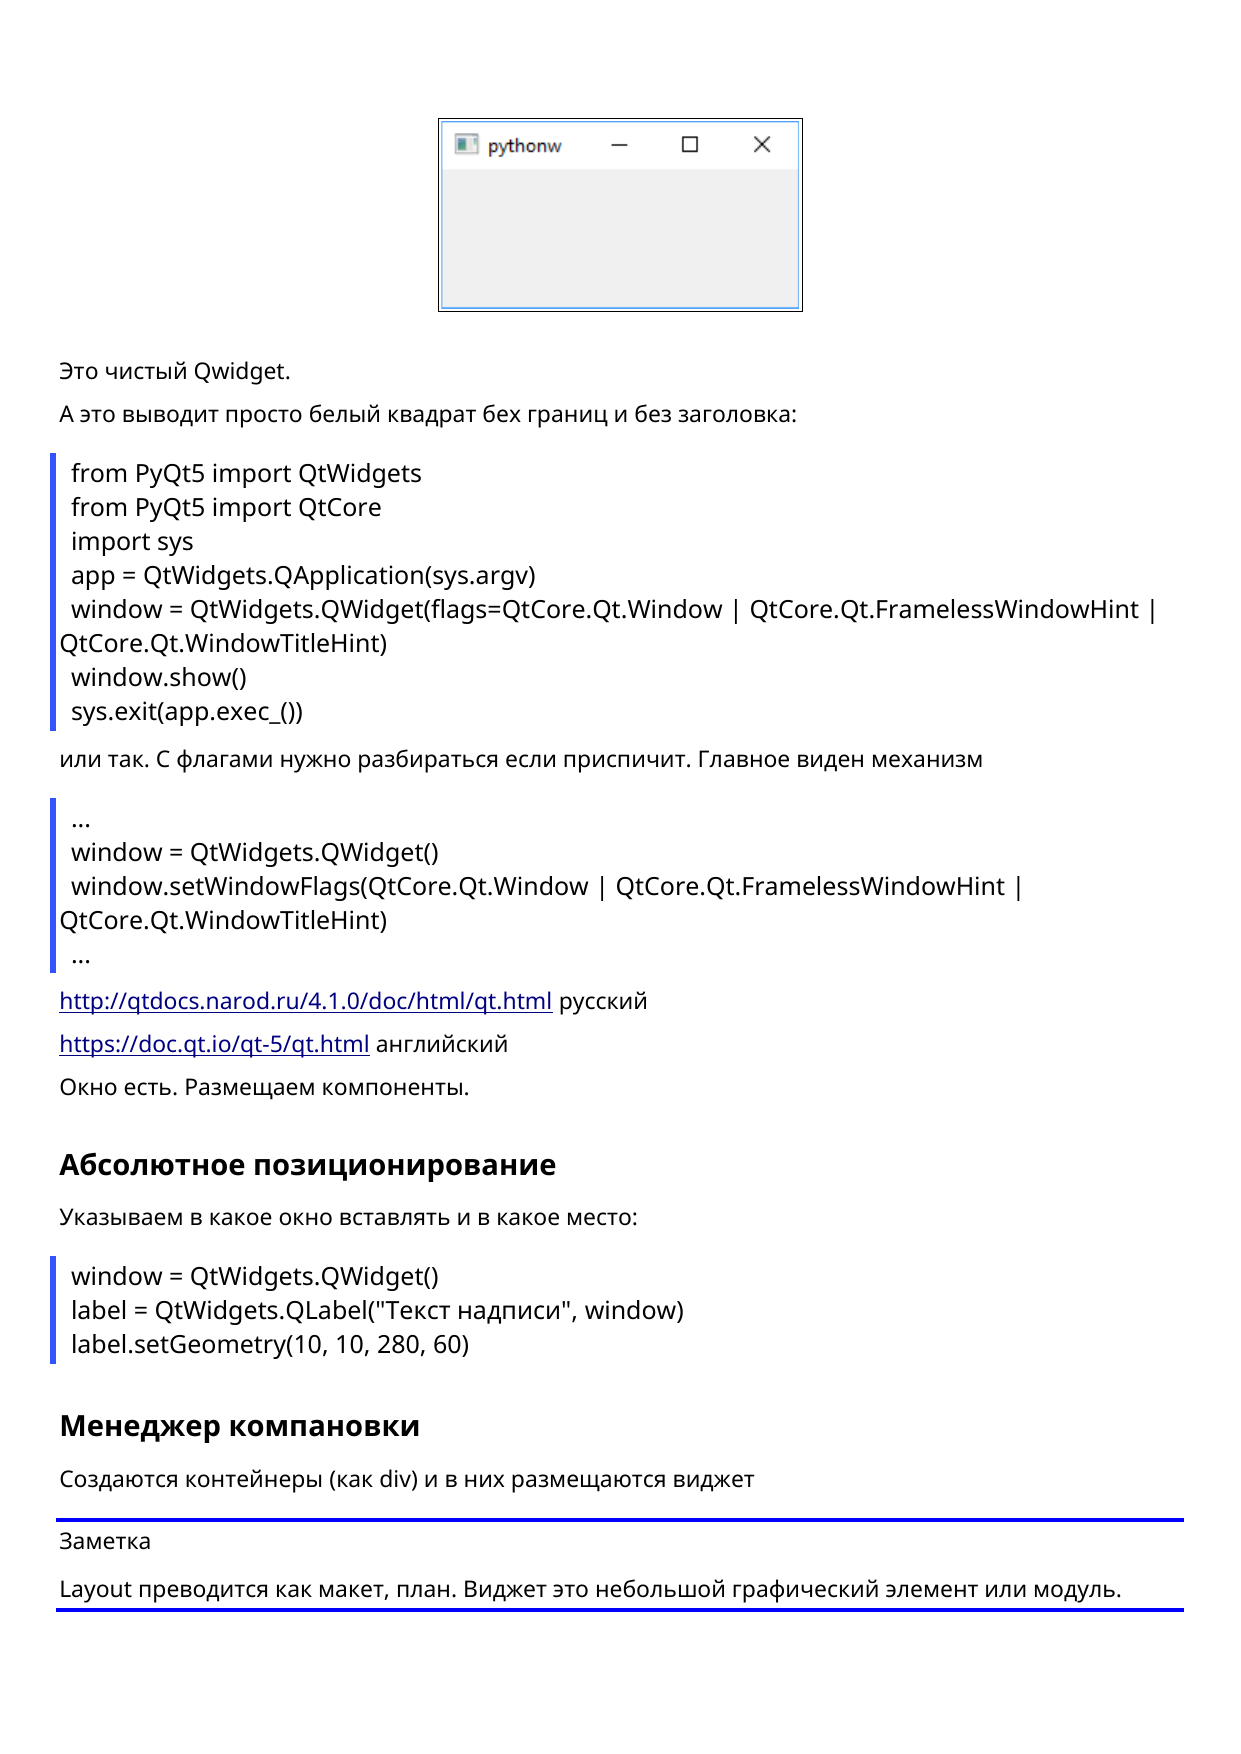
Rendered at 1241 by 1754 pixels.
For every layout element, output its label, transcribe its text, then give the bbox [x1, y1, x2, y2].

text Это чистый Qwidget. [59, 355, 1181, 386]
text from PyQt5 import QtCore [59, 489, 1181, 523]
picture [441, 121, 799, 309]
text ... [56, 937, 1184, 973]
text или так. С флагами нужно разбираться если приспичит. Главное виден механизм [59, 743, 1181, 774]
text sys.exit(арр.exec_()) [56, 694, 1184, 731]
text Заметка [56, 1522, 1184, 1559]
text window = QtWidgets.QWidget(flags=QtCore.Qt.Window | QtCore.Qt.FramelessWindowHint | QtCore.Qt.WindowTitleHint) [59, 592, 1181, 660]
text from PyQt5 import QtWidgets [50, 452, 1184, 489]
text window = QtWidgets.QWidget() [56, 1256, 1184, 1293]
text https://doc.qt.io/qt-5/qt.html английский [59, 1028, 1181, 1059]
text Окно есть. Размещаем компоненты. [59, 1071, 1181, 1103]
text Layout преводится как макет, план. Виджет это небольшой графический элемент или модуль. [56, 1571, 1184, 1608]
text Менеджер компановки [59, 1405, 1181, 1445]
text Создаются контейнеры (как div) и в них размещаются виджет [59, 1463, 1181, 1494]
text А это выводит просто белый квадрат бех границ и без заголовка: [59, 398, 1181, 429]
text Указываем в какое окно вставлять и в какое место: [59, 1201, 1181, 1232]
text ... [50, 797, 1184, 834]
text арр = QtWidgets.QApplication(sys.argv) [59, 558, 1181, 592]
text label = QtWidgets.QLabel("Teкcт надписи", window) [59, 1293, 1181, 1327]
text window.setWindowFlags(QtCore.Qt.Window | QtCore.Qt.FramelessWindowHint | QtCore.Qt.WindowTitleHint) [59, 868, 1181, 937]
text import sys [59, 523, 1181, 558]
text window.show() [59, 660, 1181, 694]
text http://qtdocs.narod.ru/4.1.0/doc/html/qt.html русский [59, 985, 1181, 1017]
text label.setGeometry(10, 10, 280, 60) [56, 1327, 1184, 1364]
text window = QtWidgets.QWidget() [59, 834, 1181, 868]
text Абсолютное позиционирование [59, 1144, 1181, 1183]
